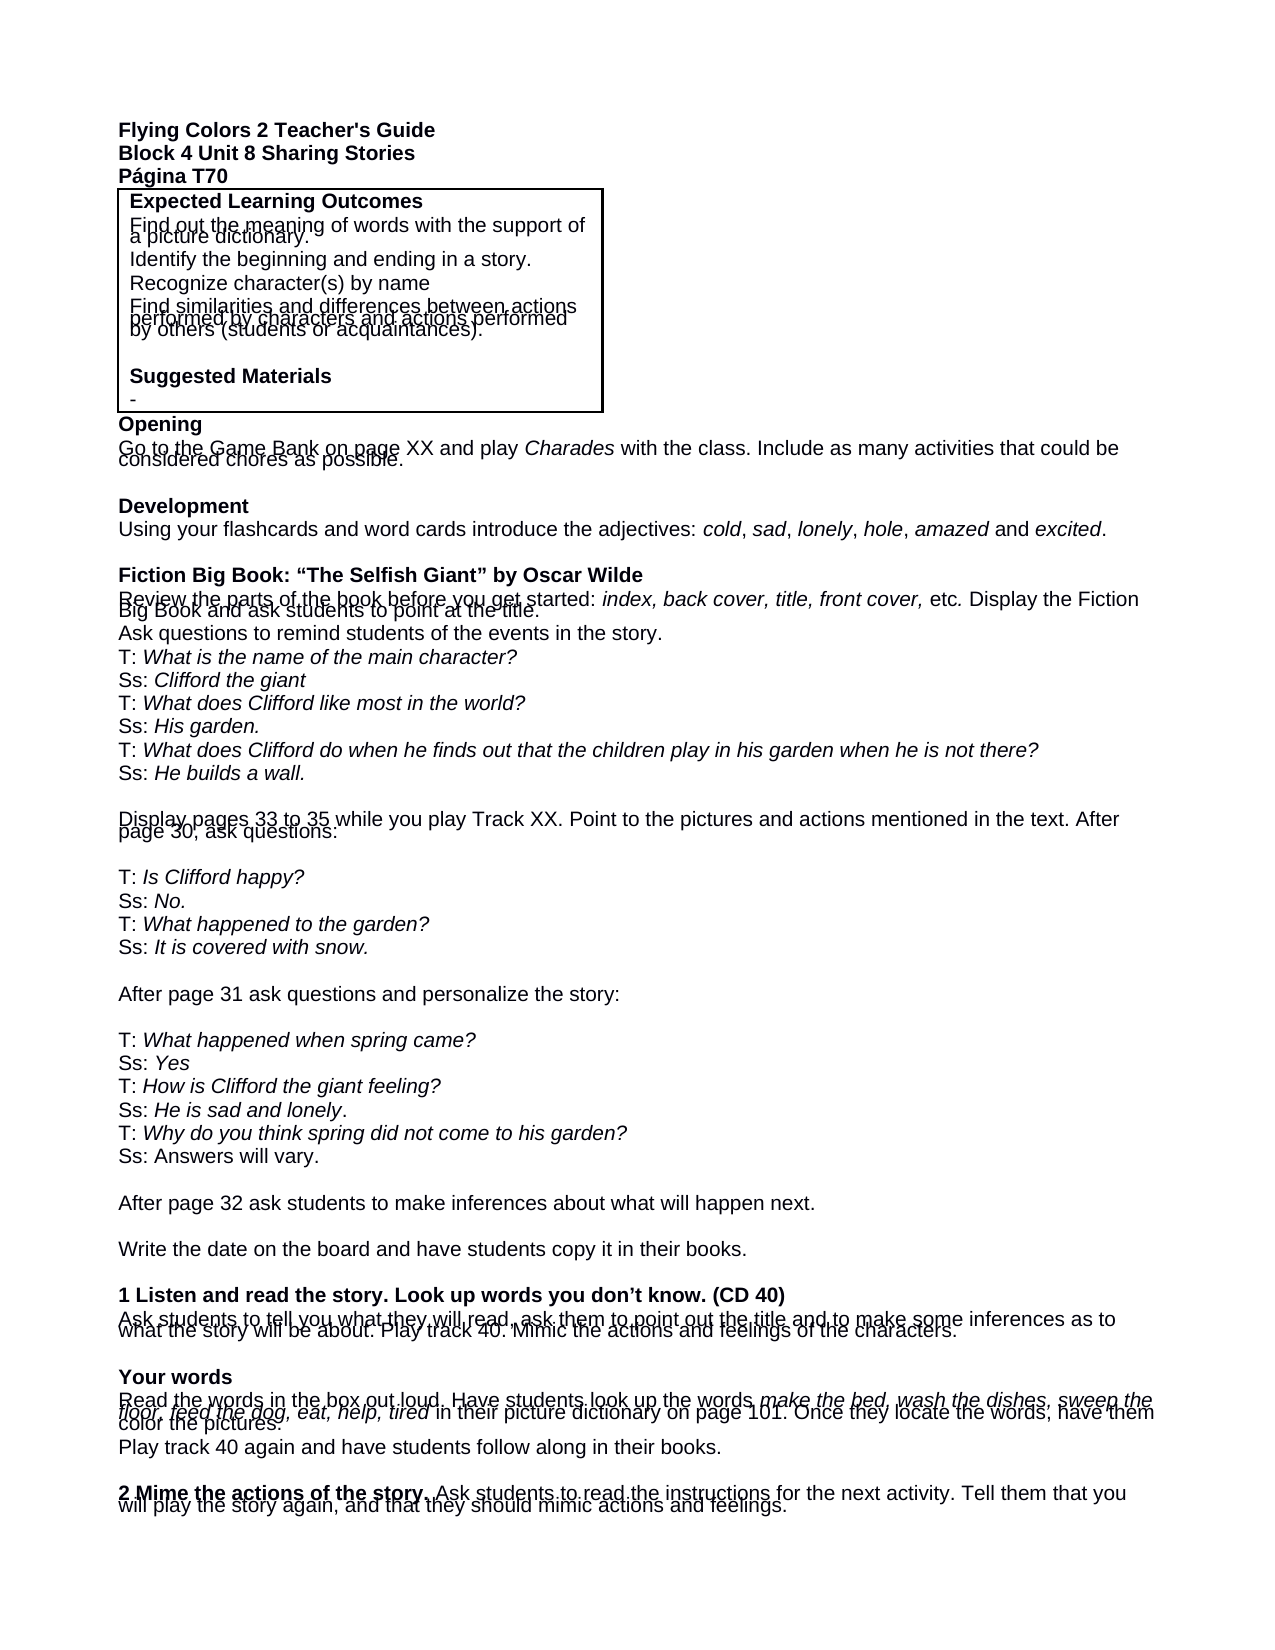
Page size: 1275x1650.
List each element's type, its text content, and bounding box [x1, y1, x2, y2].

text T: How is Clifford the giant feeling? [118, 1075, 1157, 1098]
text Using your flashcards and word cards introduce the adjectives: cold, sad, lonely, hole, amazed and excited. [118, 517, 1157, 541]
text Ss: He is sad and lonely. [118, 1098, 1157, 1121]
text Ss: Yes [118, 1052, 1157, 1075]
text T: What is the name of the main character? [118, 645, 1157, 668]
text Write the date on the board and have students copy it in their books. [118, 1238, 1157, 1261]
text T: Why do you think spring did not come to his garden? [118, 1121, 1157, 1145]
text T: What happened when spring came? [118, 1028, 1157, 1052]
table_header Expected Learning Outcomes Find out the meaning of words with the support of a picture dictionary. Identify the beginning and ending in a story. Recognize character(s) by name Find similarities and differences between actions performed by characters and actions performed by others (students or acquaintances). Suggested Materials - [119, 190, 601, 411]
text Opening [118, 413, 1157, 436]
text Flying Colors 2 Teacher's Guide [118, 118, 1157, 141]
text Play track 40 again and have students follow along in their books. [118, 1435, 1157, 1458]
text T: What does Clifford like most in the world? [118, 692, 1157, 715]
text Block 4 Unit 8 Sharing Stories [118, 141, 1157, 164]
text Ss: He builds a wall. [118, 761, 1157, 784]
text Display pages 33 to 35 while you play Track XX. Point to the pictures and actions mentioned in the text. After page 30, ask questions: [118, 808, 1157, 843]
text T: Is Clifford happy? [118, 866, 1157, 889]
text Go to the Game Bank on page XX and play Charades with the class. Include as many activities that could be considered chores as possible. [118, 436, 1157, 471]
text Ss: Clifford the giant [118, 668, 1157, 692]
text After page 31 ask questions and personalize the story: [118, 982, 1157, 1005]
text Ss: It is covered with snow. [118, 936, 1157, 959]
text Ask questions to remind students of the events in the story. [118, 622, 1157, 645]
text Ss: No. [118, 889, 1157, 912]
text T: What does Clifford do when he finds out that the children play in his garden when he is not there? [118, 738, 1157, 761]
text T: What happened to the garden? [118, 912, 1157, 936]
text Fiction Big Book: “The Selfish Giant” by Oscar Wilde [118, 564, 1157, 587]
text Ask students to tell you what they will read, ask them to point out the title and to make some inferences as to what the story will be about. Play track 40. Mimic the actions and feelings of the characters. [118, 1307, 1157, 1342]
text 1 Listen and read the story. Look up words you don’t know. (CD 40) [118, 1284, 1157, 1307]
text 2 Mime the actions of the story. Ask students to read the instructions for the next activity. Tell them that you will play the story again, and that they should mimic actions and feelings. [118, 1482, 1157, 1517]
text Página T70 [118, 164, 1157, 188]
text After page 32 ask students to make inferences about what will happen next. [118, 1191, 1157, 1214]
text Ss: Answers will vary. [118, 1145, 1157, 1168]
text Read the words in the box out loud. Have students look up the words make the bed, wash the dishes, sweep the floor, feed the dog, eat, help, tired in their picture dictionary on page 101. Once they locate the words, have them color the pictures. [118, 1389, 1157, 1435]
text Ss: His garden. [118, 715, 1157, 738]
text Development [118, 494, 1157, 517]
text Your words [118, 1365, 1157, 1389]
text Review the parts of the book before you get started: index, back cover, title, front cover, etc. Display the Fiction Big Book and ask students to point at the title. [118, 587, 1157, 622]
